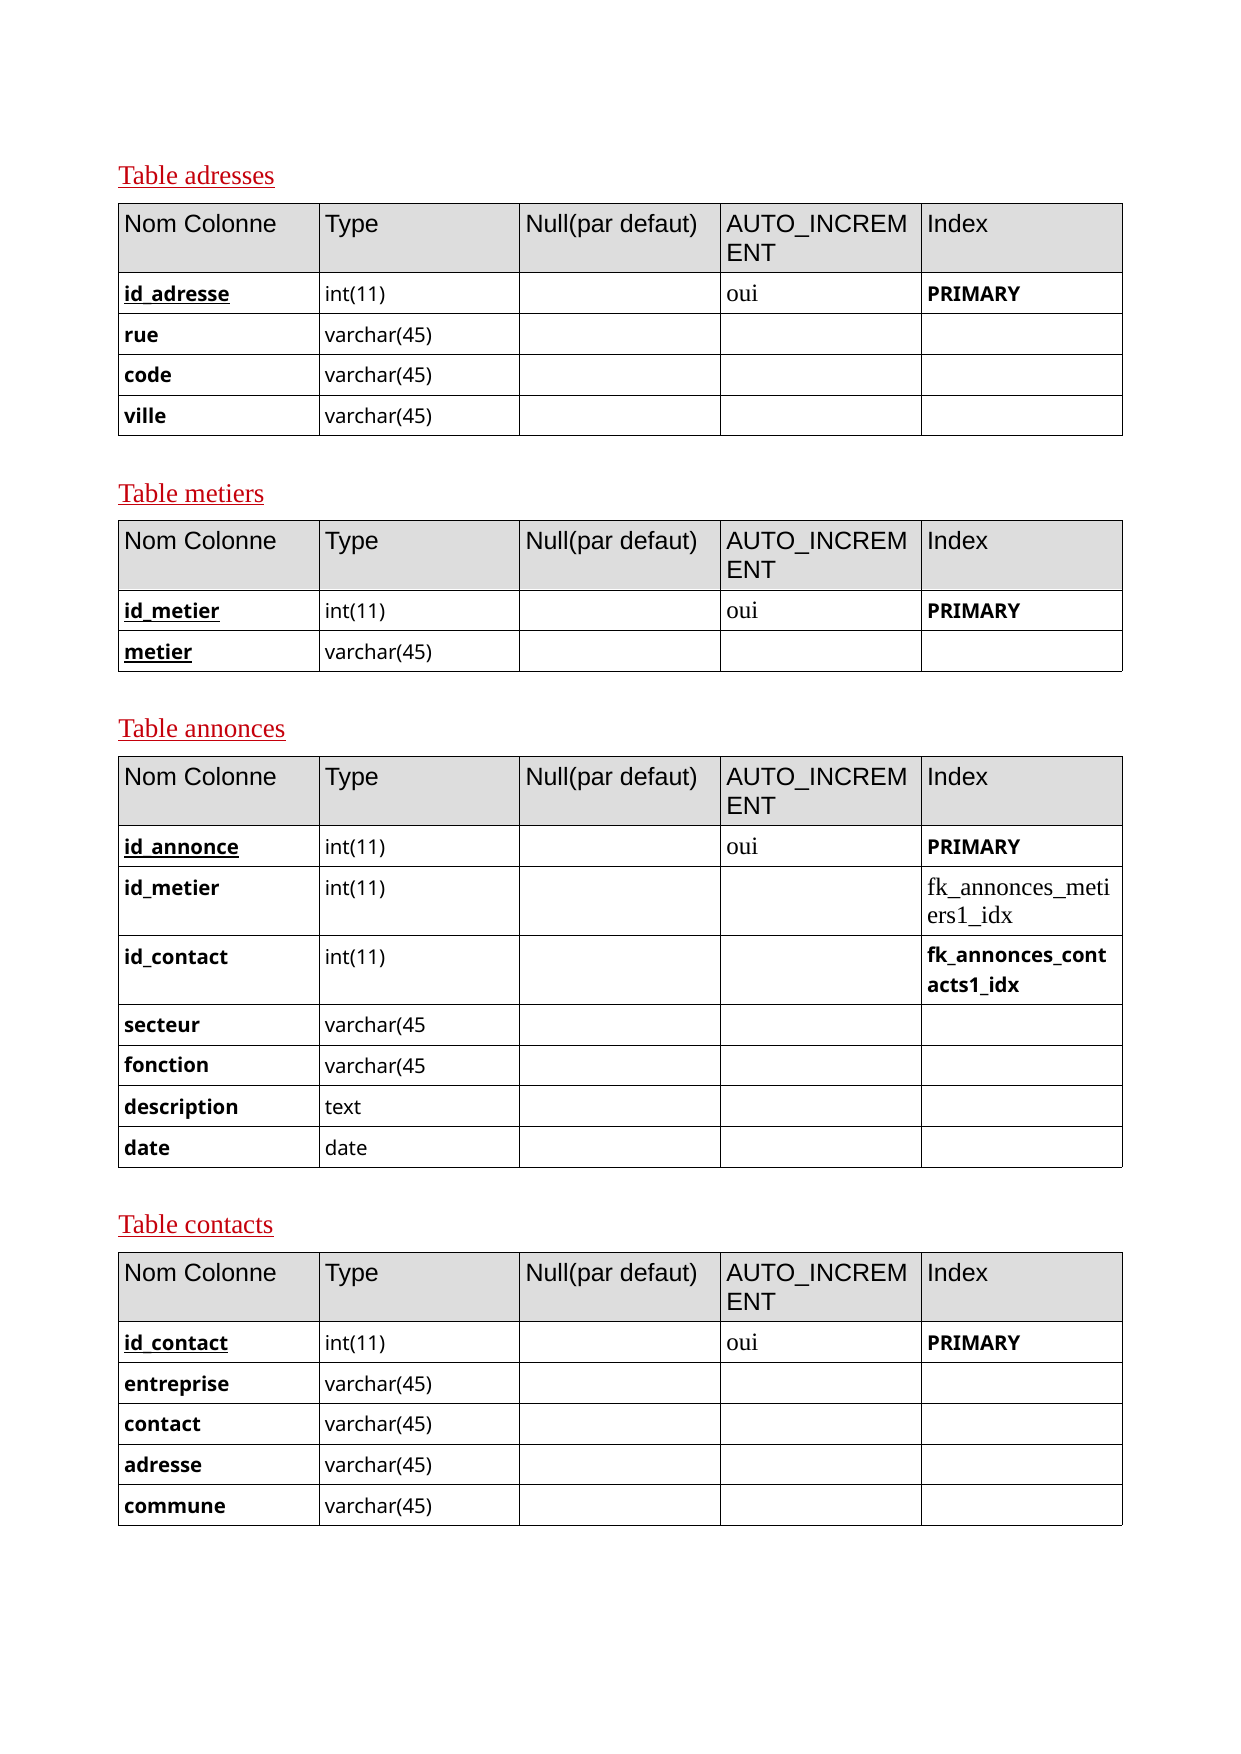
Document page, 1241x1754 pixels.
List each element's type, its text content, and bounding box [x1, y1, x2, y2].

table_header AUTO_INCREMENT [721, 204, 921, 272]
table_header Nom Colonne [119, 1253, 319, 1321]
table_cell code [119, 355, 319, 394]
table_header Index [922, 204, 1122, 272]
table_cell [721, 1363, 921, 1403]
table_cell varchar(45) [320, 1363, 519, 1403]
table_cell fonction [119, 1046, 319, 1085]
table_cell [721, 936, 921, 1004]
table_cell [520, 1363, 720, 1403]
table_cell varchar(45 [320, 1005, 519, 1044]
table_cell [520, 1005, 720, 1044]
table_cell [721, 314, 921, 354]
table_cell fk_annonces_contacts1_idx [922, 936, 1122, 1004]
table_cell [520, 1086, 720, 1126]
table_header Type [320, 757, 519, 825]
table_cell [721, 1404, 921, 1443]
table_cell text [320, 1086, 519, 1126]
table_cell [520, 631, 720, 671]
table_header Nom Colonne [119, 204, 319, 272]
text Table metiers [118, 477, 1122, 508]
table_cell [922, 1445, 1122, 1484]
table_header Index [922, 521, 1122, 589]
table_cell varchar(45) [320, 314, 519, 354]
table_cell int(11) [320, 591, 519, 630]
table_header Type [320, 521, 519, 589]
text Table adresses [118, 159, 1122, 191]
table_cell [520, 936, 720, 1004]
table_cell [721, 396, 921, 435]
table_cell varchar(45) [320, 355, 519, 394]
table_cell PRIMARY [922, 273, 1122, 313]
table_cell oui [721, 591, 921, 630]
table_cell metier [119, 631, 319, 671]
table_cell oui [721, 273, 921, 313]
table_cell contact [119, 1404, 319, 1443]
text Table annonces [118, 712, 1122, 744]
table_header Type [320, 204, 519, 272]
table_cell [721, 1127, 921, 1167]
table_cell int(11) [320, 826, 519, 866]
table_cell id_contact [119, 1322, 319, 1362]
table_cell [520, 826, 720, 866]
table_cell [721, 1485, 921, 1525]
table_header Null(par defaut) [520, 757, 720, 825]
table_cell varchar(45) [320, 396, 519, 435]
table_cell [922, 1404, 1122, 1443]
table_cell int(11) [320, 1322, 519, 1362]
table_cell [721, 1046, 921, 1085]
table_header Type [320, 1253, 519, 1321]
table_cell [922, 314, 1122, 354]
table_header Null(par defaut) [520, 521, 720, 589]
table_cell [520, 1127, 720, 1167]
table_header Nom Colonne [119, 521, 319, 589]
table_cell [520, 355, 720, 394]
table_cell [520, 396, 720, 435]
table_cell description [119, 1086, 319, 1126]
table_cell fk_annonces_metiers1_idx [922, 867, 1122, 935]
table_cell varchar(45) [320, 631, 519, 671]
table_cell [520, 1445, 720, 1484]
table_cell [721, 1445, 921, 1484]
table_cell [922, 1363, 1122, 1403]
table_cell int(11) [320, 867, 519, 935]
table_header AUTO_INCREMENT [721, 757, 921, 825]
table_cell id_adresse [119, 273, 319, 313]
table_cell [922, 1005, 1122, 1044]
table_cell int(11) [320, 936, 519, 1004]
table_cell [520, 1404, 720, 1443]
table_cell [520, 591, 720, 630]
table_cell oui [721, 1322, 921, 1362]
table_cell secteur [119, 1005, 319, 1044]
table_cell adresse [119, 1445, 319, 1484]
table_cell varchar(45) [320, 1485, 519, 1525]
table_cell [922, 355, 1122, 394]
table_header Index [922, 1253, 1122, 1321]
table_cell [922, 396, 1122, 435]
table_cell [721, 631, 921, 671]
table_cell [721, 1005, 921, 1044]
table_cell ville [119, 396, 319, 435]
table_cell commune [119, 1485, 319, 1525]
table_cell varchar(45) [320, 1445, 519, 1484]
table_header Null(par defaut) [520, 204, 720, 272]
table_cell [922, 1086, 1122, 1126]
table_cell id_metier [119, 867, 319, 935]
table_cell [520, 1046, 720, 1085]
table_cell [922, 1046, 1122, 1085]
table_cell int(11) [320, 273, 519, 313]
table_cell entreprise [119, 1363, 319, 1403]
table_cell [721, 355, 921, 394]
table_cell [922, 1127, 1122, 1167]
table_header Null(par defaut) [520, 1253, 720, 1321]
table_cell date [119, 1127, 319, 1167]
table_cell [520, 1322, 720, 1362]
table_cell date [320, 1127, 519, 1167]
table_cell PRIMARY [922, 591, 1122, 630]
table_cell [520, 867, 720, 935]
table_cell id_annonce [119, 826, 319, 866]
table_cell [520, 1485, 720, 1525]
table_cell [721, 1086, 921, 1126]
table_cell [520, 273, 720, 313]
table_cell [520, 314, 720, 354]
table_cell PRIMARY [922, 826, 1122, 866]
table_cell id_metier [119, 591, 319, 630]
table_header AUTO_INCREMENT [721, 1253, 921, 1321]
table_header AUTO_INCREMENT [721, 521, 921, 589]
table_cell PRIMARY [922, 1322, 1122, 1362]
table_cell [922, 631, 1122, 671]
table_cell varchar(45 [320, 1046, 519, 1085]
table_cell [721, 867, 921, 935]
text Table contacts [118, 1208, 1122, 1239]
table_header Nom Colonne [119, 757, 319, 825]
table_header Index [922, 757, 1122, 825]
table_cell id_contact [119, 936, 319, 1004]
table_cell varchar(45) [320, 1404, 519, 1443]
table_cell [922, 1485, 1122, 1525]
table_cell rue [119, 314, 319, 354]
table_cell oui [721, 826, 921, 866]
